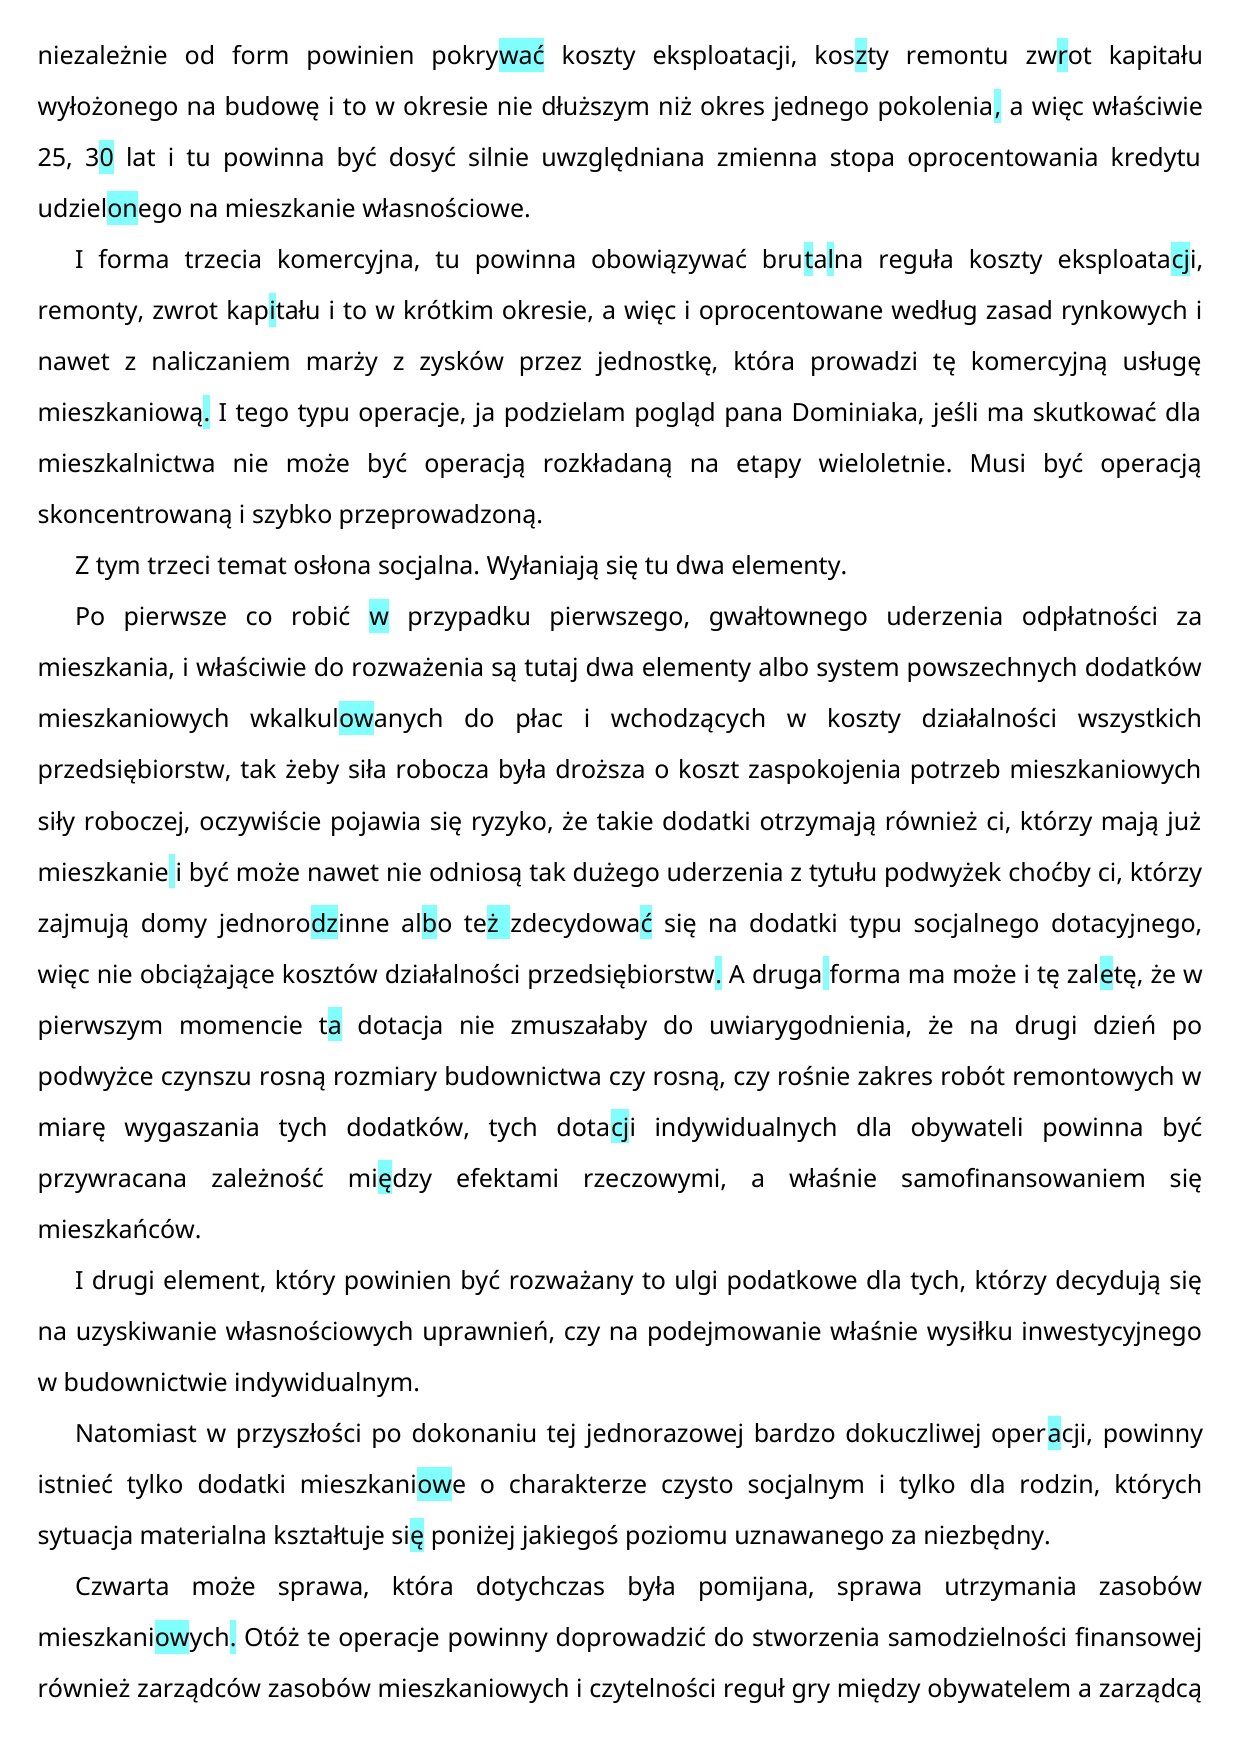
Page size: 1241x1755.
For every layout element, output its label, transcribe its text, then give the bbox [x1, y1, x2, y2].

text Z tym trzeci temat osłona socjalna. Wyłaniają się tu dwa elementy. [37, 548, 1203, 582]
text niezależnie od form powinien pokrywać koszty eksploatacji, koszty remontu zwrot kapitału wyłożonego na budowę i to w okresie nie dłuższym niż okres jednego pokolenia, a więc właściwie 25, 30 lat i tu powinna być dosyć silnie uwzględniana zmienna stopa oprocentowania kredytu udzielonego na mieszkanie własnościowe. [37, 37, 1203, 225]
text Po pierwsze co robić w przypadku pierwszego, gwałtownego uderzenia odpłatności za mieszkania, i właściwie do rozważenia są tutaj dwa elementy albo system powszechnych dodatków mieszkaniowych wkalkulowanych do płac i wchodzących w koszty działalności wszystkich przedsiębiorstw, tak żeby siła robocza była droższa o koszt zaspokojenia potrzeb mieszkaniowych siły roboczej, oczywiście pojawia się ryzyko, że takie dodatki otrzymają również ci, którzy mają już mieszkanie i być może nawet nie odniosą tak dużego uderzenia z tytułu podwyżek choćby ci, którzy zajmują domy jednorodzinne albo też zdecydować się na dodatki typu socjalnego dotacyjnego, więc nie obciążające kosztów działalności przedsiębiorstw. A druga forma ma może i tę zaletę, że w pierwszym momencie ta dotacja nie zmuszałaby do uwiarygodnienia, że na drugi dzień po podwyżce czynszu rosną rozmiary budownictwa czy rosną, czy rośnie zakres robót remontowych w miarę wygaszania tych dodatków, tych dotacji indywidualnych dla obywateli powinna być przywracana zależność między efektami rzeczowymi, a właśnie samofinansowaniem się mieszkańców. [37, 599, 1203, 1246]
text I forma trzecia komercyjna, tu powinna obowiązywać brutalna reguła koszty eksploatacji, remonty, zwrot kapitału i to w krótkim okresie, a więc i oprocentowane według zasad rynkowych i nawet z naliczaniem marży z zysków przez jednostkę, która prowadzi tę komercyjną usługę mieszkaniową. I tego typu operacje, ja podzielam pogląd pana Dominiaka, jeśli ma skutkować dla mieszkalnictwa nie może być operacją rozkładaną na etapy wieloletnie. Musi być operacją skoncentrowaną i szybko przeprowadzoną. [37, 242, 1203, 531]
text Natomiast w przyszłości po dokonaniu tej jednorazowej bardzo dokuczliwej operacji, powinny istnieć tylko dodatki mieszkaniowe o charakterze czysto socjalnym i tylko dla rodzin, których sytuacja materialna kształtuje się poniżej jakiegoś poziomu uznawanego za niezbędny. [37, 1416, 1203, 1552]
text Czwarta może sprawa, która dotychczas była pomijana, sprawa utrzymania zasobów mieszkaniowych. Otóż te operacje powinny doprowadzić do stworzenia samodzielności finansowej również zarządców zasobów mieszkaniowych i czytelności reguł gry między obywatelem a zarządcą [37, 1569, 1203, 1705]
text I drugi element, który powinien być rozważany to ulgi podatkowe dla tych, którzy decydują się na uzyskiwanie własnościowych uprawnień, czy na podejmowanie właśnie wysiłku inwestycyjnego w budownictwie indywidualnym. [37, 1262, 1203, 1399]
